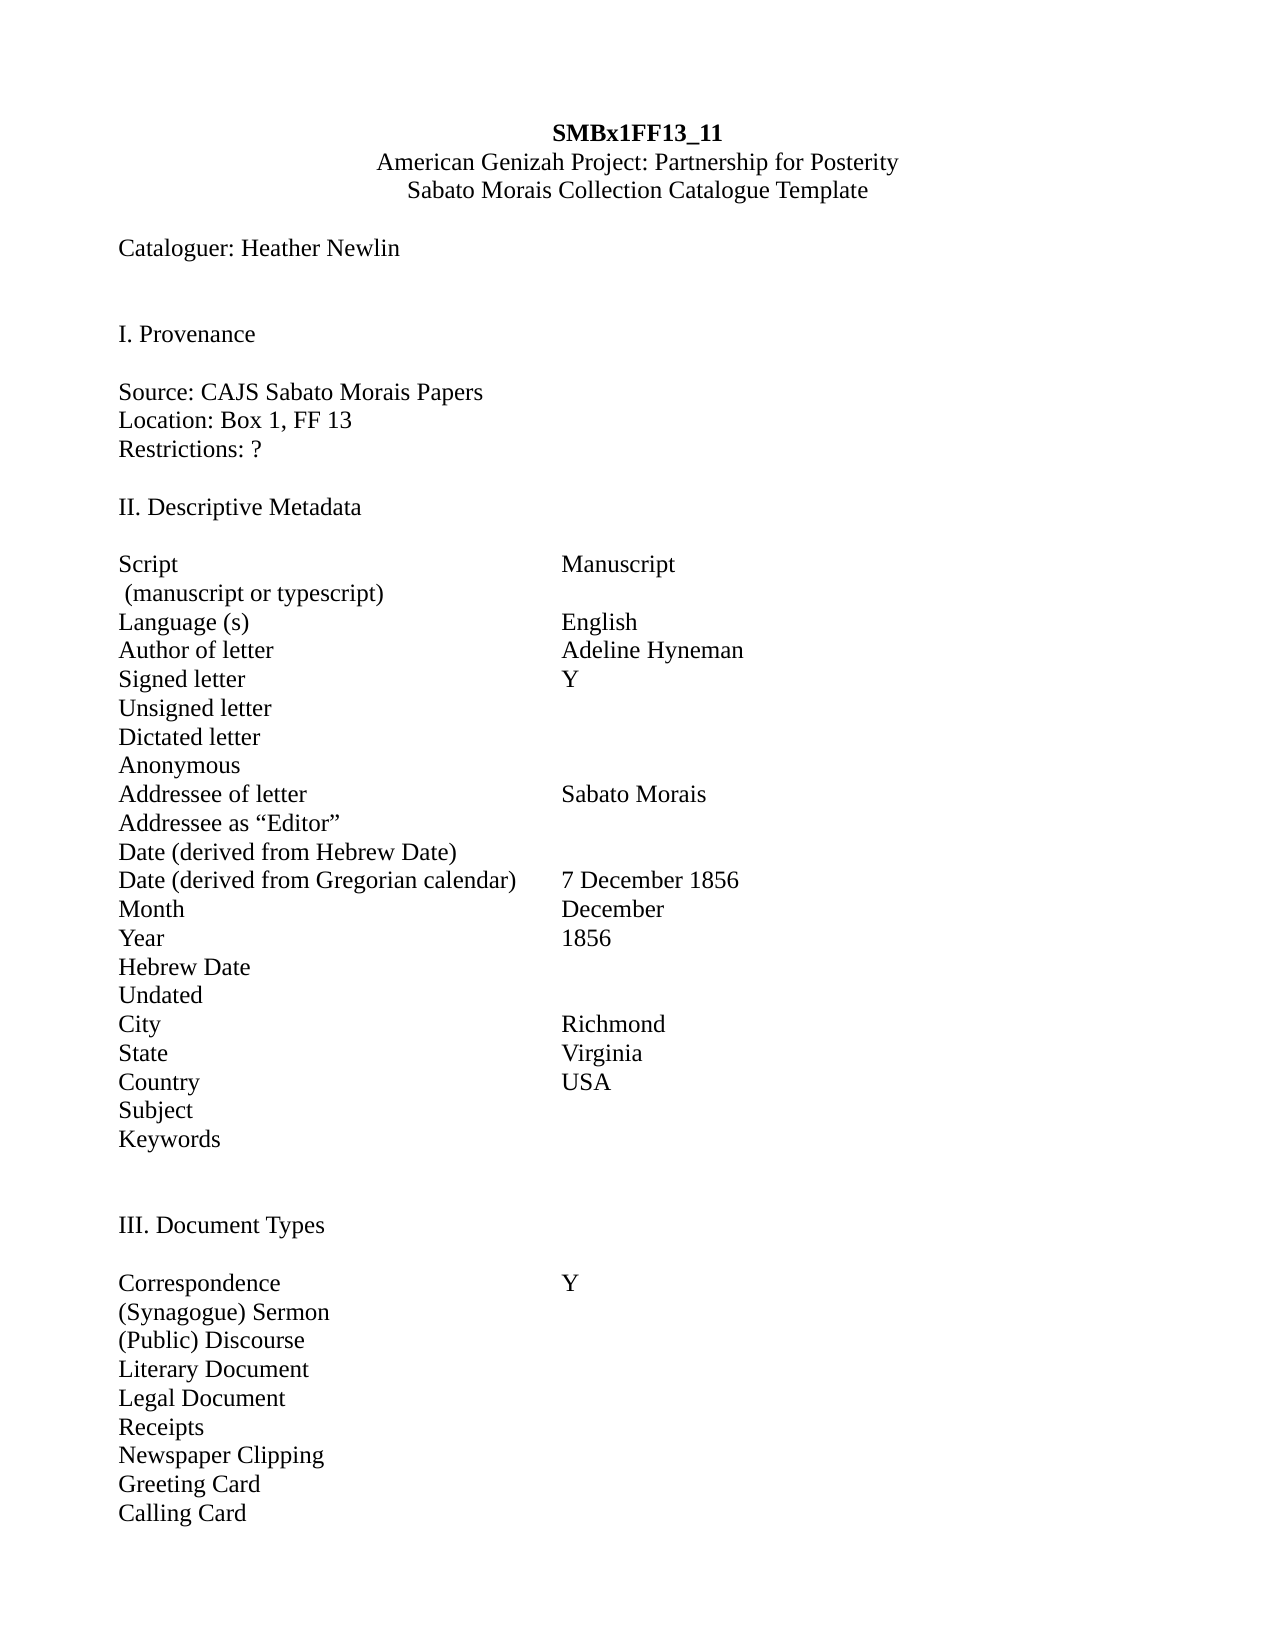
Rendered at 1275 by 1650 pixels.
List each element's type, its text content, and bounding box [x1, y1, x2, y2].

text Script Manuscript [118, 549, 1157, 578]
text Signed letter Y [118, 664, 1157, 693]
text Addressee as “Editor” [118, 808, 1157, 837]
text Correspondence Y [118, 1268, 1157, 1297]
text Unsigned letter [118, 693, 1157, 722]
text I. Provenance [118, 319, 1157, 348]
text Author of letter Adeline Hyneman [118, 636, 1157, 664]
text Receipts [118, 1412, 1157, 1441]
text II. Descriptive Metadata [118, 492, 1157, 521]
text SMBx1FF13_11 [118, 118, 1157, 147]
text City Richmond [118, 1009, 1157, 1038]
text Restrictions: ? [118, 434, 1157, 463]
text Newspaper Clipping [118, 1441, 1157, 1469]
text Legal Document [118, 1383, 1157, 1412]
text Year 1856 [118, 923, 1157, 952]
text Cataloguer: Heather Newlin [118, 233, 1157, 262]
text (manuscript or typescript) [118, 578, 1157, 607]
text (Public) Discourse [118, 1326, 1157, 1354]
text Addressee of letter Sabato Morais [118, 779, 1157, 808]
text Date (derived from Hebrew Date) [118, 837, 1157, 866]
text Location: Box 1, FF 13 [118, 406, 1157, 434]
text Language (s) English [118, 607, 1157, 636]
text Keywords [118, 1124, 1157, 1153]
text Undated [118, 981, 1157, 1009]
text Hebrew Date [118, 952, 1157, 981]
text III. Document Types [118, 1211, 1157, 1239]
text Sabato Morais Collection Catalogue Template [118, 176, 1157, 204]
text Calling Card [118, 1498, 1157, 1527]
text Date (derived from Gregorian calendar) 7 December 1856 [118, 866, 1157, 894]
text (Synagogue) Sermon [118, 1297, 1157, 1326]
text Country USA [118, 1067, 1157, 1096]
text Dictated letter [118, 722, 1157, 751]
text Greeting Card [118, 1469, 1157, 1498]
text State Virginia [118, 1038, 1157, 1067]
text Subject [118, 1096, 1157, 1124]
text Month December [118, 894, 1157, 923]
text American Genizah Project: Partnership for Posterity [118, 147, 1157, 176]
text Source: CAJS Sabato Morais Papers [118, 377, 1157, 406]
text Literary Document [118, 1354, 1157, 1383]
text Anonymous [118, 751, 1157, 779]
